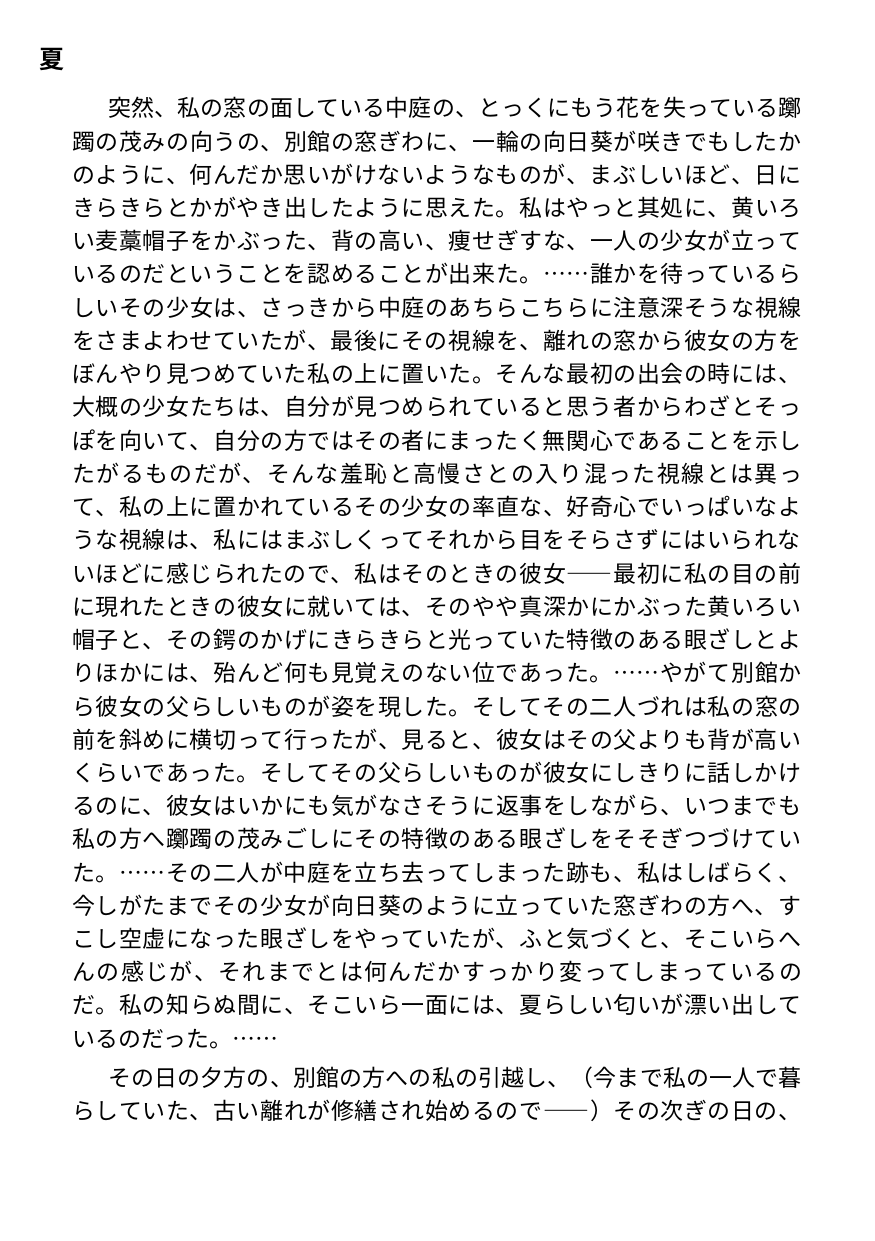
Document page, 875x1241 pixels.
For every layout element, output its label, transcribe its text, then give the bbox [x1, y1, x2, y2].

text 突然、私の窓の面している中庭の、とっくにもう花を失っている躑躅の茂みの向うの、別館の窓ぎわに、一輪の向日葵が咲きでもしたかのように、何んだか思いがけないようなものが、まぶしいほど、日にきらきらとかがやき出したように思えた。私はやっと其処に、黄いろい麦藁帽子をかぶった、背の高い、痩せぎすな、一人の少女が立っているのだということを認めることが出来た。……誰かを待っているらしいその少女は、さっきから中庭のあちらこちらに注意深そうな視線をさまよわせていたが、最後にその視線を、離れの窓から彼女の方をぼんやり見つめていた私の上に置いた。そんな最初の出会の時には、大概の少女たちは、自分が見つめられていると思う者からわざとそっぽを向いて、自分の方ではその者にまったく無関心であることを示したがるものだが、そんな羞恥と高慢さとの入り混った視線とは異って、私の上に置かれているその少女の率直な、好奇心でいっぱいなような視線は、私にはまぶしくってそれから目をそらさずにはいられないほどに感じられたので、私はそのときの彼女――最初に私の目の前に現れたときの彼女に就いては、そのやや真深かにかぶった黄いろい帽子と、その鍔のかげにきらきらと光っていた特徴のある眼ざしとよりほかには、殆んど何も見覚えのない位であった。……やがて別館から彼女の父らしいものが姿を現した。そしてその二人づれは私の窓の前を斜めに横切って行ったが、見ると、彼女はその父よりも背が高いくらいであった。そしてその父らしいものが彼女にしきりに話しかけるのに、彼女はいかにも気がなさそうに返事をしながら、いつまでも私の方へ躑躅の茂みごしにその特徴のある眼ざしをそそぎつづけていた。……その二人が中庭を立ち去ってしまった跡も、私はしばらく、今しがたまでその少女が向日葵のように立っていた窓ぎわの方へ、すこし空虚になった眼ざしをやっていたが、ふと気づくと、そこいらへんの感じが、それまでとは何んだかすっかり変ってしまっているのだ。私の知らぬ間に、そこいら一面には、夏らしい匂いが漂い出しているのだった。…… [72, 90, 802, 1054]
text その日の夕方の、別館の方への私の引越し、（今まで私の一人で暮らしていた、古い離れが修繕され始めるので――）その次ぎの日の、 [72, 1060, 802, 1126]
subtitle 夏 [36, 36, 838, 78]
